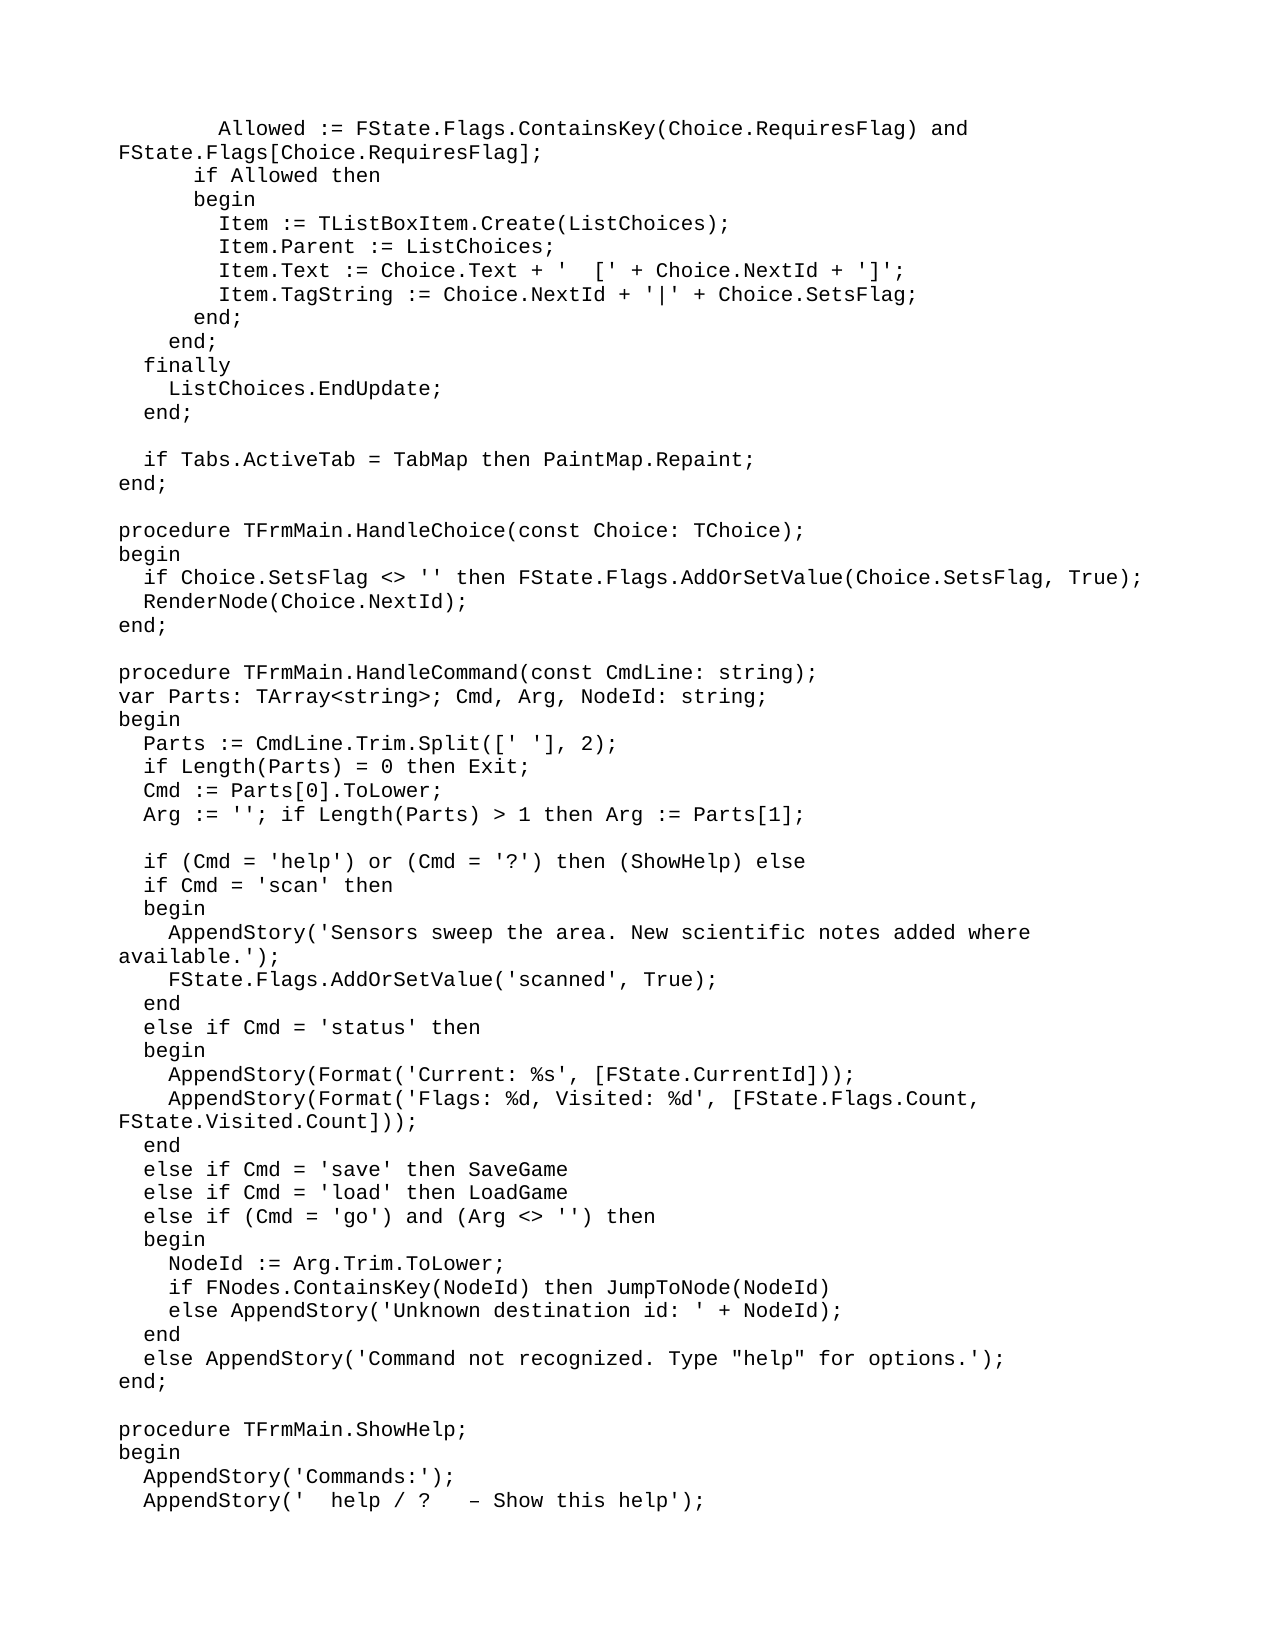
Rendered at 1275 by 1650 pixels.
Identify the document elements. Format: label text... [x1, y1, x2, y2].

text end; [118, 402, 1157, 426]
text Item.Parent := ListChoices; [118, 236, 1157, 260]
text begin [118, 1229, 1157, 1253]
text procedure TFrmMain.HandleChoice(const Choice: TChoice); [118, 520, 1157, 544]
text end; [118, 615, 1157, 638]
text AppendStory(Format('Flags: %d, Visited: %d', [FState.Flags.Count, FState.Visited.Count])); [118, 1088, 1157, 1135]
text Item.Text := Choice.Text + ' [' + Choice.NextId + ']'; [118, 260, 1157, 284]
text NodeId := Arg.Trim.ToLower; [118, 1253, 1157, 1277]
text Cmd := Parts[0].ToLower; [118, 780, 1157, 804]
text else if (Cmd = 'go') and (Arg <> '') then [118, 1206, 1157, 1229]
text end; [118, 1371, 1157, 1395]
text ListChoices.EndUpdate; [118, 378, 1157, 402]
text finally [118, 354, 1157, 378]
text else AppendStory('Command not recognized. Type "help" for options.'); [118, 1348, 1157, 1371]
text else if Cmd = 'load' then LoadGame [118, 1182, 1157, 1206]
text else AppendStory('Unknown destination id: ' + NodeId); [118, 1300, 1157, 1324]
text RenderNode(Choice.NextId); [118, 591, 1157, 615]
text procedure TFrmMain.ShowHelp; [118, 1419, 1157, 1442]
text if Choice.SetsFlag <> '' then FState.Flags.AddOrSetValue(Choice.SetsFlag, True); [118, 567, 1157, 591]
text begin [118, 189, 1157, 213]
text begin [118, 544, 1157, 567]
text end [118, 1324, 1157, 1348]
text end; [118, 331, 1157, 354]
text Item.TagString := Choice.NextId + '|' + Choice.SetsFlag; [118, 284, 1157, 307]
text Parts := CmdLine.Trim.Split([' '], 2); [118, 733, 1157, 757]
text if Allowed then [118, 165, 1157, 189]
text Arg := ''; if Length(Parts) > 1 then Arg := Parts[1]; [118, 804, 1157, 827]
text begin [118, 709, 1157, 733]
text var Parts: TArray<string>; Cmd, Arg, NodeId: string; [118, 686, 1157, 709]
text end [118, 993, 1157, 1017]
text begin [118, 1040, 1157, 1064]
text begin [118, 898, 1157, 922]
text Allowed := FState.Flags.ContainsKey(Choice.RequiresFlag) and FState.Flags[Choice.RequiresFlag]; [118, 118, 1157, 165]
text begin [118, 1442, 1157, 1466]
text if Tabs.ActiveTab = TabMap then PaintMap.Repaint; [118, 449, 1157, 473]
text else if Cmd = 'status' then [118, 1017, 1157, 1040]
text Item := TListBoxItem.Create(ListChoices); [118, 213, 1157, 236]
text if Length(Parts) = 0 then Exit; [118, 757, 1157, 780]
text end; [118, 307, 1157, 331]
text end [118, 1135, 1157, 1158]
text if (Cmd = 'help') or (Cmd = '?') then (ShowHelp) else [118, 851, 1157, 875]
text if FNodes.ContainsKey(NodeId) then JumpToNode(NodeId) [118, 1277, 1157, 1300]
text else if Cmd = 'save' then SaveGame [118, 1158, 1157, 1182]
text end; [118, 473, 1157, 496]
text if Cmd = 'scan' then [118, 875, 1157, 898]
text AppendStory(' help / ? – Show this help'); [118, 1489, 1157, 1513]
text FState.Flags.AddOrSetValue('scanned', True); [118, 969, 1157, 993]
text AppendStory(Format('Current: %s', [FState.CurrentId])); [118, 1064, 1157, 1088]
text AppendStory('Sensors sweep the area. New scientific notes added where available.'); [118, 922, 1157, 969]
text AppendStory('Commands:'); [118, 1466, 1157, 1489]
text procedure TFrmMain.HandleCommand(const CmdLine: string); [118, 662, 1157, 686]
